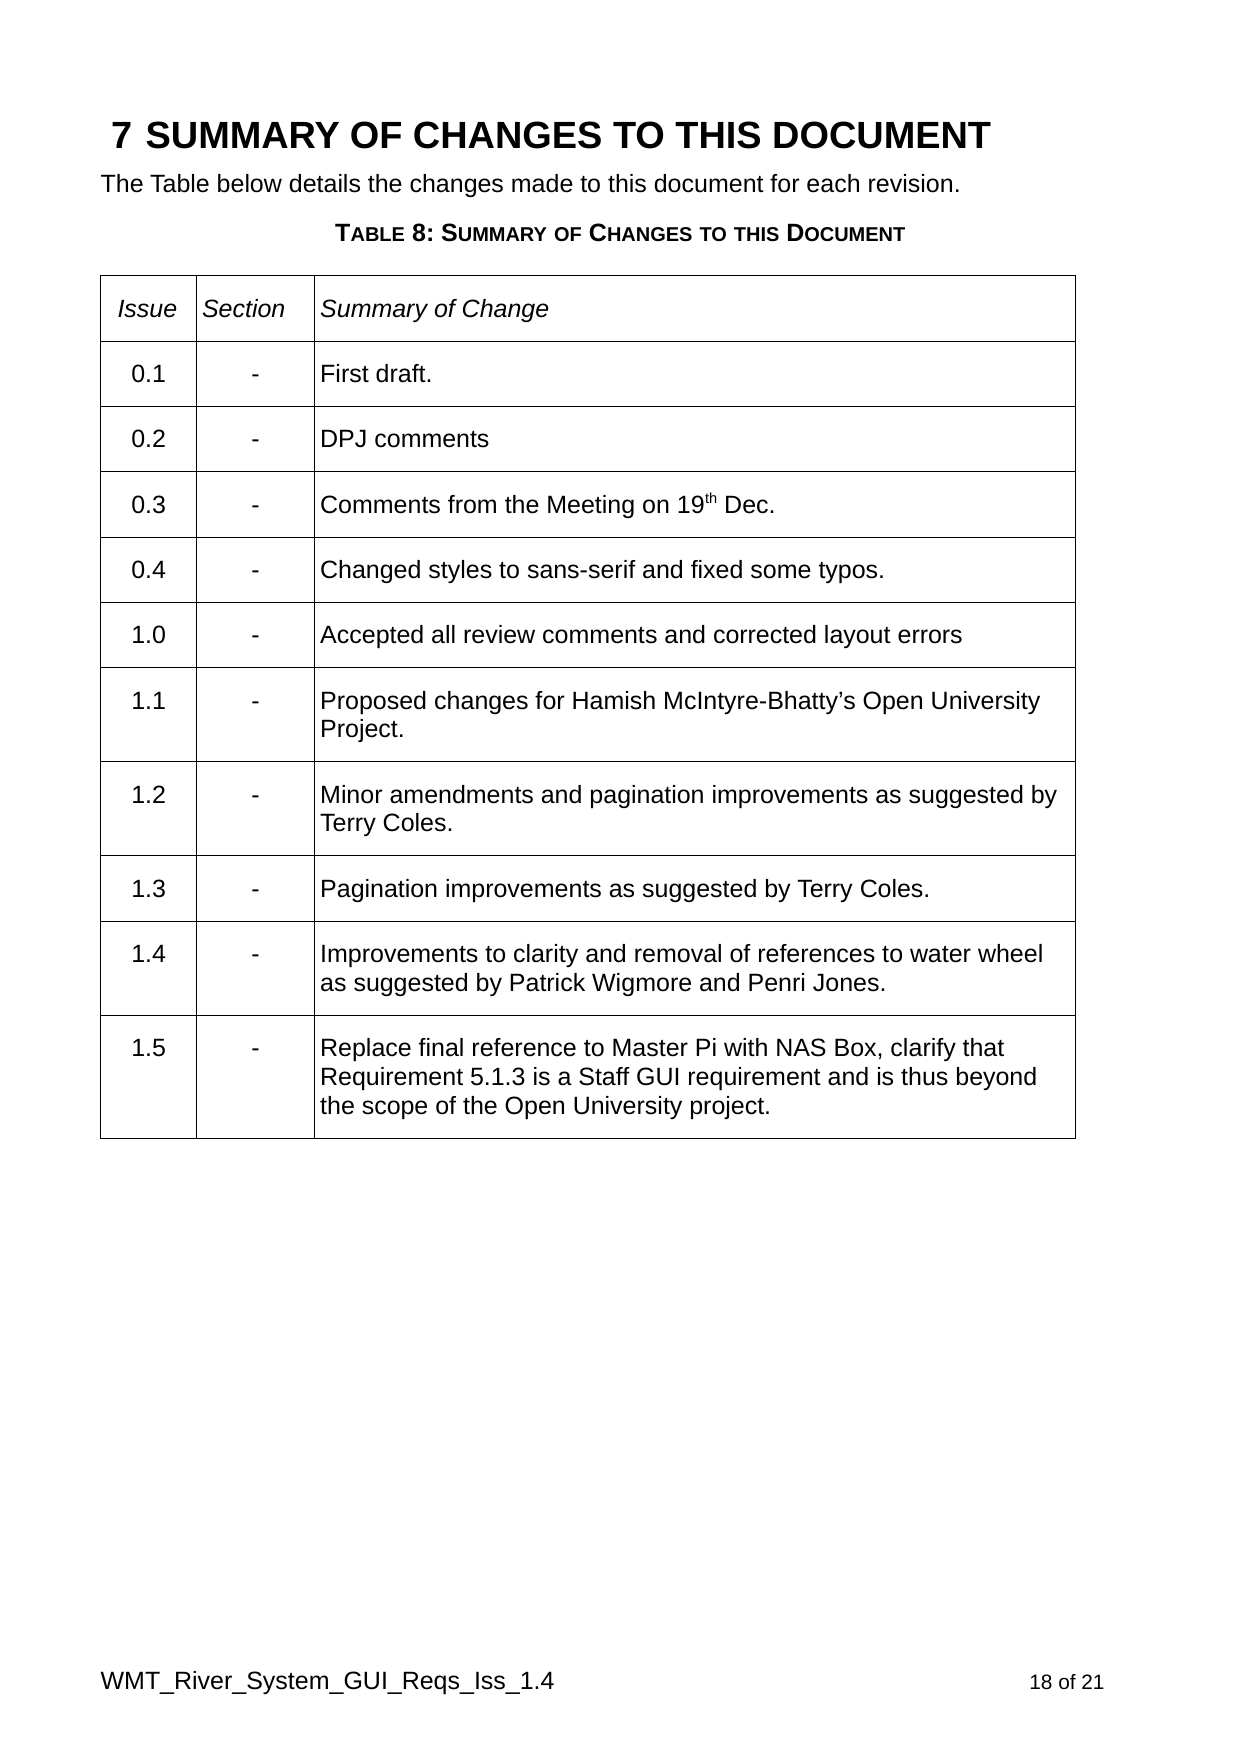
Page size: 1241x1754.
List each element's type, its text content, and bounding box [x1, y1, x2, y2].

table_cell Changed styles to sans-serif and fixed some typos. [315, 538, 1075, 602]
text The Table below details the changes made to this document for each revision. [100, 169, 1140, 198]
table_cell 0.1 [101, 342, 196, 406]
table_cell Proposed changes for Hamish McIntyre-Bhatty’s Open University Project. [315, 668, 1075, 761]
table_cell Pagination improvements as suggested by Terry Coles. [315, 856, 1075, 921]
table_cell Minor amendments and pagination improvements as suggested by Terry Coles. [315, 762, 1075, 855]
table_cell Improvements to clarity and removal of references to water wheel as suggested by Patrick Wigmore and Penri Jones. [315, 922, 1075, 1015]
table_cell - [197, 538, 314, 602]
table_cell Replace final reference to Master Pi with NAS Box, clarify that Requirement 5.1.3 is a Staff GUI requirement and is thus beyond the scope of the Open University project. [315, 1016, 1075, 1138]
table_cell - [197, 856, 314, 921]
table_cell Comments from the Meeting on 19th Dec. [315, 472, 1075, 537]
table_header Section [197, 276, 314, 341]
table_cell First draft. [315, 342, 1075, 406]
table_cell 0.4 [101, 538, 196, 602]
table_cell 1.2 [101, 762, 196, 855]
table_header Issue [101, 276, 196, 341]
table_cell 1.1 [101, 668, 196, 761]
table_cell - [197, 407, 314, 471]
table_cell - [197, 342, 314, 406]
table_cell - [197, 762, 314, 855]
table_cell - [197, 668, 314, 761]
table_header Summary of Change [315, 276, 1075, 341]
table_cell - [197, 472, 314, 537]
table_cell 1.3 [101, 856, 196, 921]
table_cell 0.3 [101, 472, 196, 537]
table_cell Accepted all review comments and corrected layout errors [315, 603, 1075, 667]
table_cell DPJ comments [315, 407, 1075, 471]
subtitle SUMMARY OF CHANGES TO THIS DOCUMENT [100, 113, 1140, 156]
table_cell 1.4 [101, 922, 196, 1015]
subtitle Table 8: Summary of Changes to this Document [100, 218, 1140, 247]
table_cell - [197, 603, 314, 667]
table_cell 1.5 [101, 1016, 196, 1138]
table_cell 0.2 [101, 407, 196, 471]
table_cell - [197, 1016, 314, 1138]
table_cell 1.0 [101, 603, 196, 667]
table_cell - [197, 922, 314, 1015]
